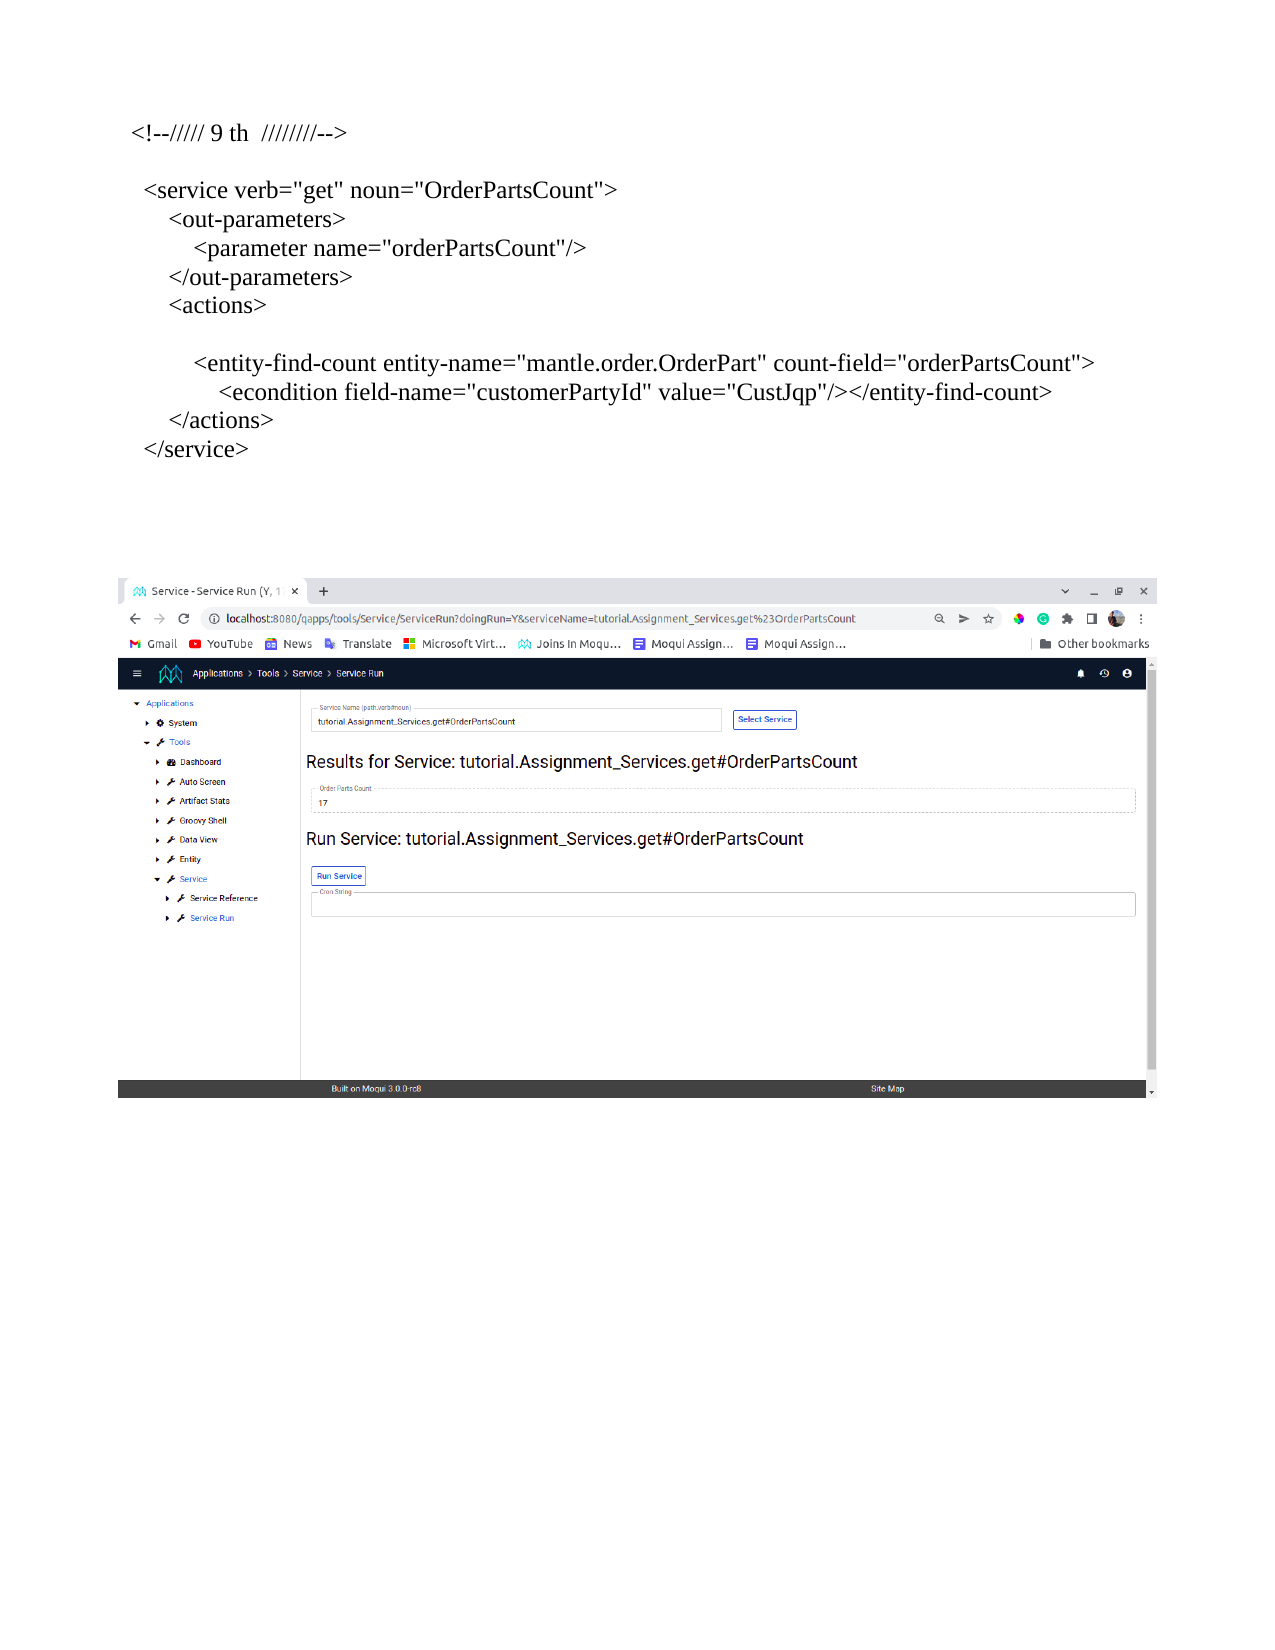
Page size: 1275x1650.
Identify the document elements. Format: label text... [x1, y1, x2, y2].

text <econdition field-name="customerPartyId" value="CustJqp"/></entity-find-count> [118, 377, 1157, 406]
text <service verb="get" noun="OrderPartsCount"> [118, 176, 1157, 204]
text </out-parameters> [118, 262, 1157, 291]
text </service> [118, 434, 1157, 463]
text </actions> [118, 406, 1157, 434]
picture [118, 578, 1157, 1098]
text <out-parameters> [118, 204, 1157, 233]
text <entity-find-count entity-name="mantle.order.OrderPart" count-field="orderPartsCount"> [118, 348, 1157, 377]
text <!--///// 9 th ////////--> [118, 118, 1157, 147]
text <parameter name="orderPartsCount"/> [118, 233, 1157, 262]
text <actions> [118, 291, 1157, 319]
